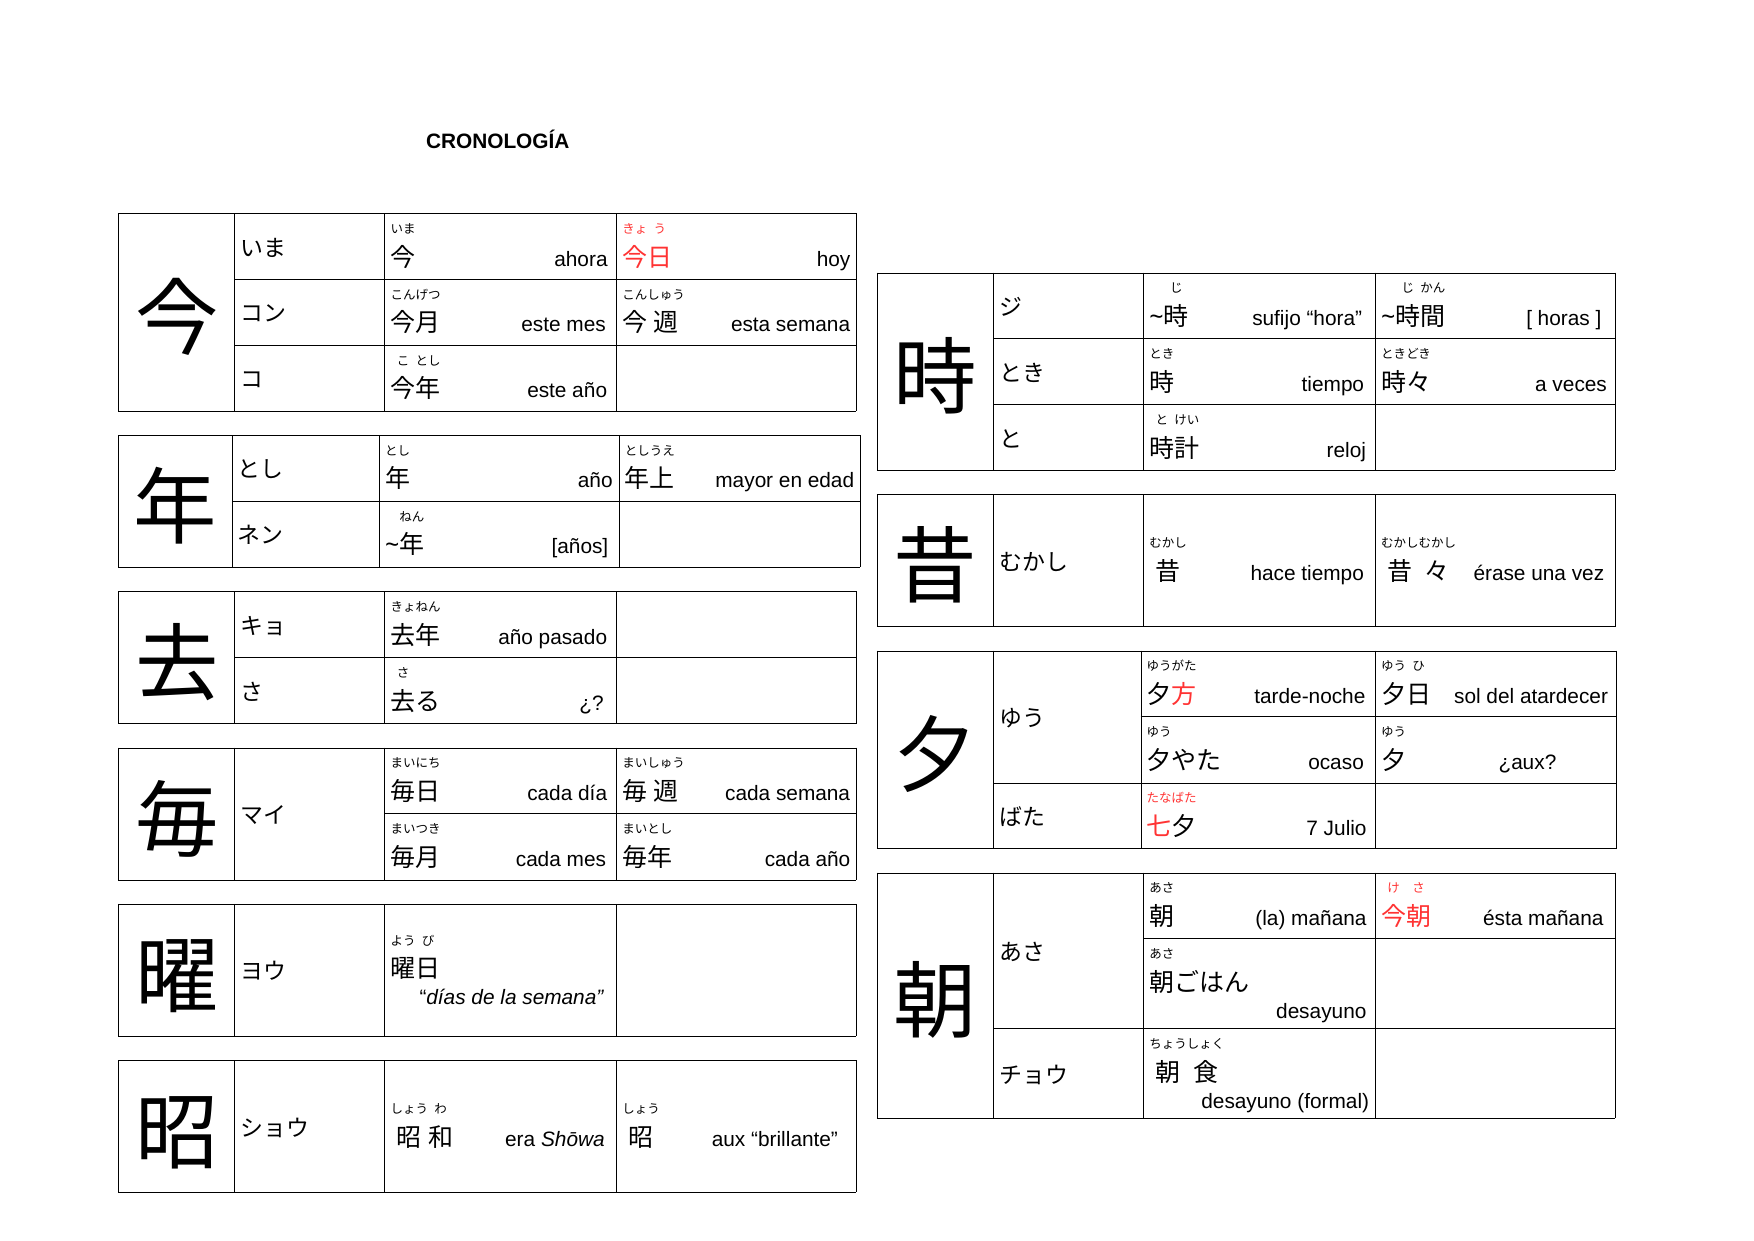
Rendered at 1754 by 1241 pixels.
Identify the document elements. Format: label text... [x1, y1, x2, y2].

table_cell と [994, 405, 1143, 470]
table_cell [617, 658, 856, 723]
table_header 毎まい週しゅう cada semana [617, 749, 856, 813]
table_cell 時と計けい reloj [1144, 405, 1375, 470]
table_cell 毎まい月つき cada mes [385, 814, 616, 879]
table_header 昔むかし hace tiempo [1144, 495, 1375, 626]
table_header とし [233, 436, 379, 501]
table_cell 今こん週しゅう esta semana [617, 280, 856, 345]
table_cell ~年ねん [años] [380, 502, 619, 567]
table_header 今いま ahora [385, 214, 616, 279]
table_header ゆう [994, 652, 1141, 782]
table_header 曜 [119, 905, 234, 1036]
table_header 昔 [878, 495, 993, 626]
table_cell [1376, 939, 1615, 1028]
table_cell 朝ちょう食しょく desayuno (formal) [1144, 1029, 1375, 1118]
table_header 夕 [878, 652, 993, 848]
table_header [617, 592, 856, 657]
table_header 今きょ日う hoy [617, 214, 856, 279]
table_cell とき [994, 339, 1143, 404]
table_header 朝 [878, 874, 993, 1118]
table_header ジ [994, 274, 1143, 338]
table_cell さ [235, 658, 384, 723]
table_header 夕ゆう日ひ sol del atardecer [1376, 652, 1616, 716]
table_header 昔むかし々むかし érase una vez [1376, 495, 1615, 626]
table_header ヨウ [235, 905, 384, 1036]
table_header キョ [235, 592, 384, 657]
table_header マイ [235, 749, 384, 879]
table_header 時 [878, 274, 993, 470]
table_header 去 [119, 592, 234, 723]
table_header ~時じ間かん [ horas ] [1376, 274, 1615, 338]
table_header 毎 [119, 749, 234, 879]
table_header 朝あさ (la) mañana [1144, 874, 1375, 938]
table_header 年 [119, 436, 232, 567]
table_cell 夕ゆう ¿aux? [1376, 717, 1616, 782]
table_header 昭しょう和わ era Shōwa [385, 1061, 616, 1192]
table_cell ばた [994, 784, 1141, 848]
table_cell 朝あさごはん desayuno [1144, 939, 1375, 1028]
table_cell チョウ [994, 1029, 1143, 1118]
table_cell [1376, 1029, 1615, 1118]
table_cell 去さる ¿? [385, 658, 616, 723]
table_header 毎まい日にち cada día [385, 749, 616, 813]
table_cell [620, 502, 860, 567]
table_cell [617, 346, 856, 411]
table_cell 夕ゆうやた ocaso [1142, 717, 1375, 782]
table_cell [1376, 784, 1616, 848]
table_header いま [235, 214, 384, 279]
table_header 昭しょう aux “brillante” [617, 1061, 856, 1192]
table_header 年とし上うえ mayor en edad [620, 436, 860, 501]
table_header 年とし año [380, 436, 619, 501]
table_cell 時とき tiempo [1144, 339, 1375, 404]
table_header むかし [994, 495, 1143, 626]
table_cell コン [235, 280, 384, 345]
table_cell 時とき々どき a veces [1376, 339, 1615, 404]
table_header 今け朝さ ésta mañana [1376, 874, 1615, 938]
table_header ショウ [235, 1061, 384, 1192]
table_header 今 [119, 214, 234, 411]
text CRONOLOGÍA [118, 129, 877, 153]
table_header あさ [994, 874, 1143, 1028]
table_cell 毎まい年とし cada año [617, 814, 856, 879]
table_cell 今こん月げつ este mes [385, 280, 616, 345]
table_header ~時じ sufijo “hora” [1144, 274, 1375, 338]
table_cell ネン [233, 502, 379, 567]
table_header [617, 905, 856, 1036]
table_cell 七たな夕ばた 7 Julio [1142, 784, 1375, 848]
table_header 夕ゆう方がた tarde-noche [1142, 652, 1375, 716]
table_header 曜よう日び “días de la semana” [385, 905, 616, 1036]
table_header 去きょ年ねん año pasado [385, 592, 616, 657]
table_cell コ [235, 346, 384, 411]
table_cell [1376, 405, 1615, 470]
table_header 昭 [119, 1061, 234, 1192]
table_cell 今こ年とし este año [385, 346, 616, 411]
